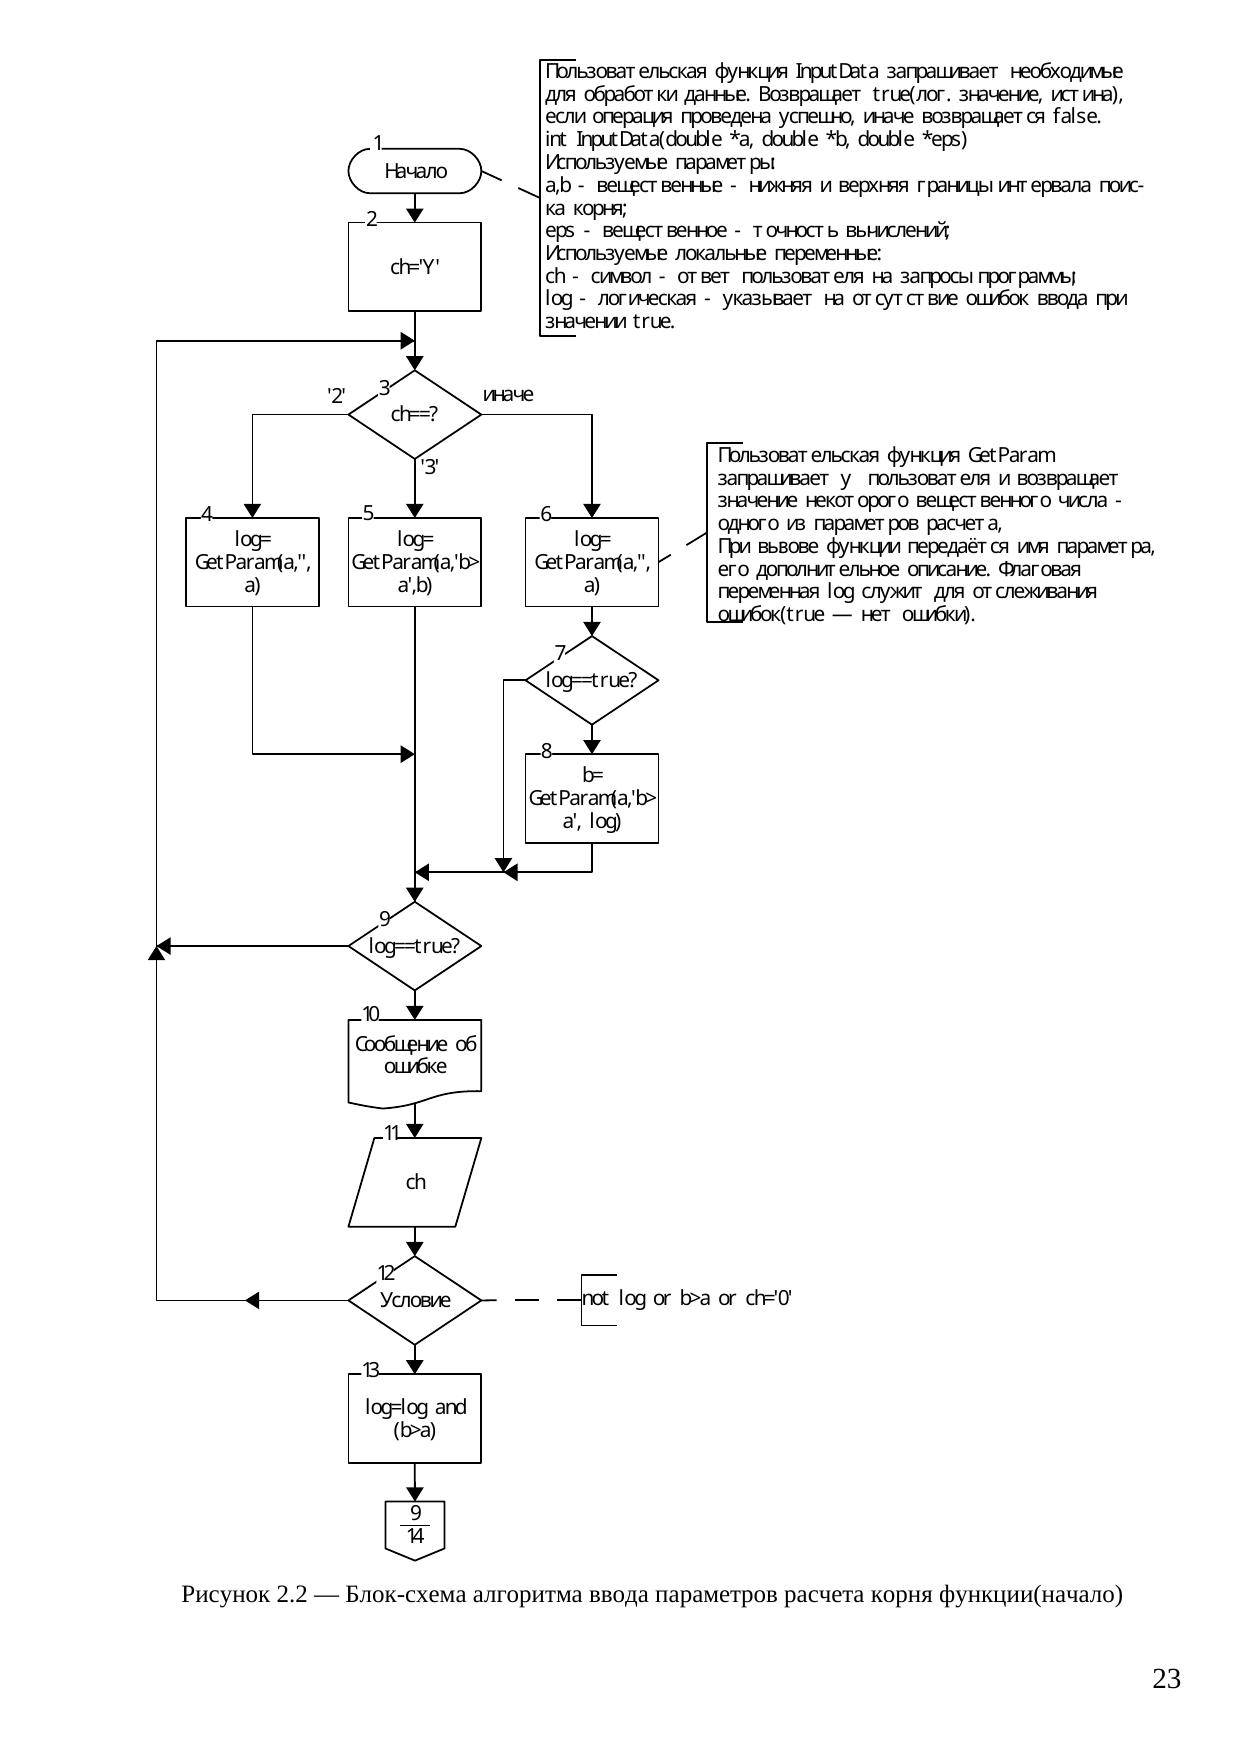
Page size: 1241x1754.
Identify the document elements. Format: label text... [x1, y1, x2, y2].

text Рисунок 2.2 — Блок-схема алгоритма ввода параметров расчета корня функции(начало) [139, 1579, 1165, 1608]
